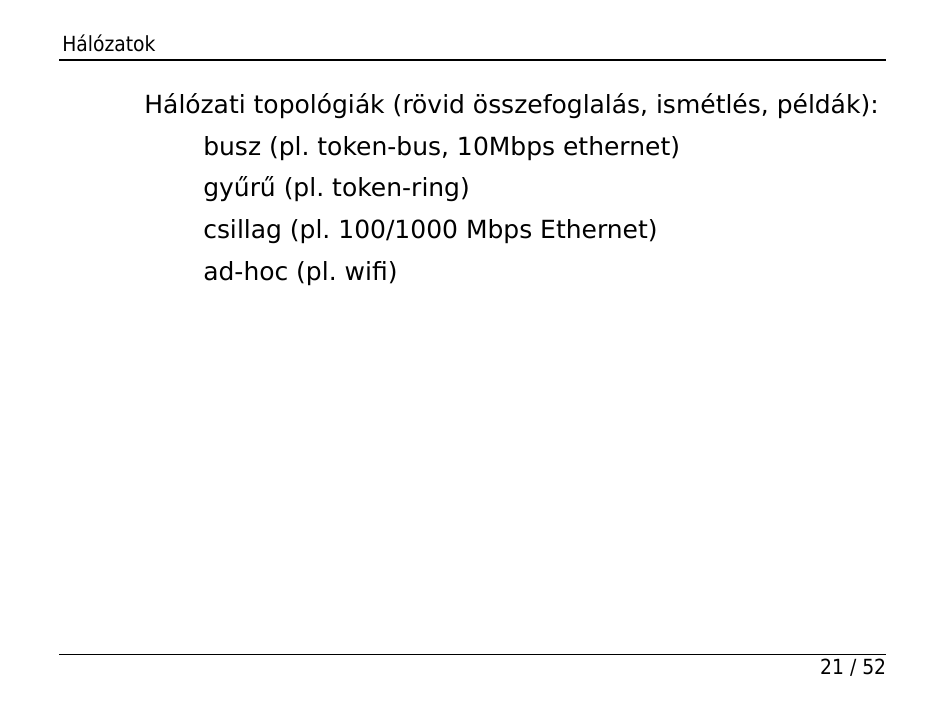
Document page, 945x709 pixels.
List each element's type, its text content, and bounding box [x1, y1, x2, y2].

list csillag (pl. 100/1000 Mbps Ethernet) [177, 215, 886, 244]
list gyűrű (pl. token-ring) [177, 173, 886, 203]
list busz (pl. token-bus, 10Mbps ethernet) [177, 132, 886, 161]
list ad-hoc (pl. wifi) [177, 257, 886, 286]
list Hálózati topológiák (rövid összefoglalás, ismétlés, példák): [118, 90, 886, 119]
